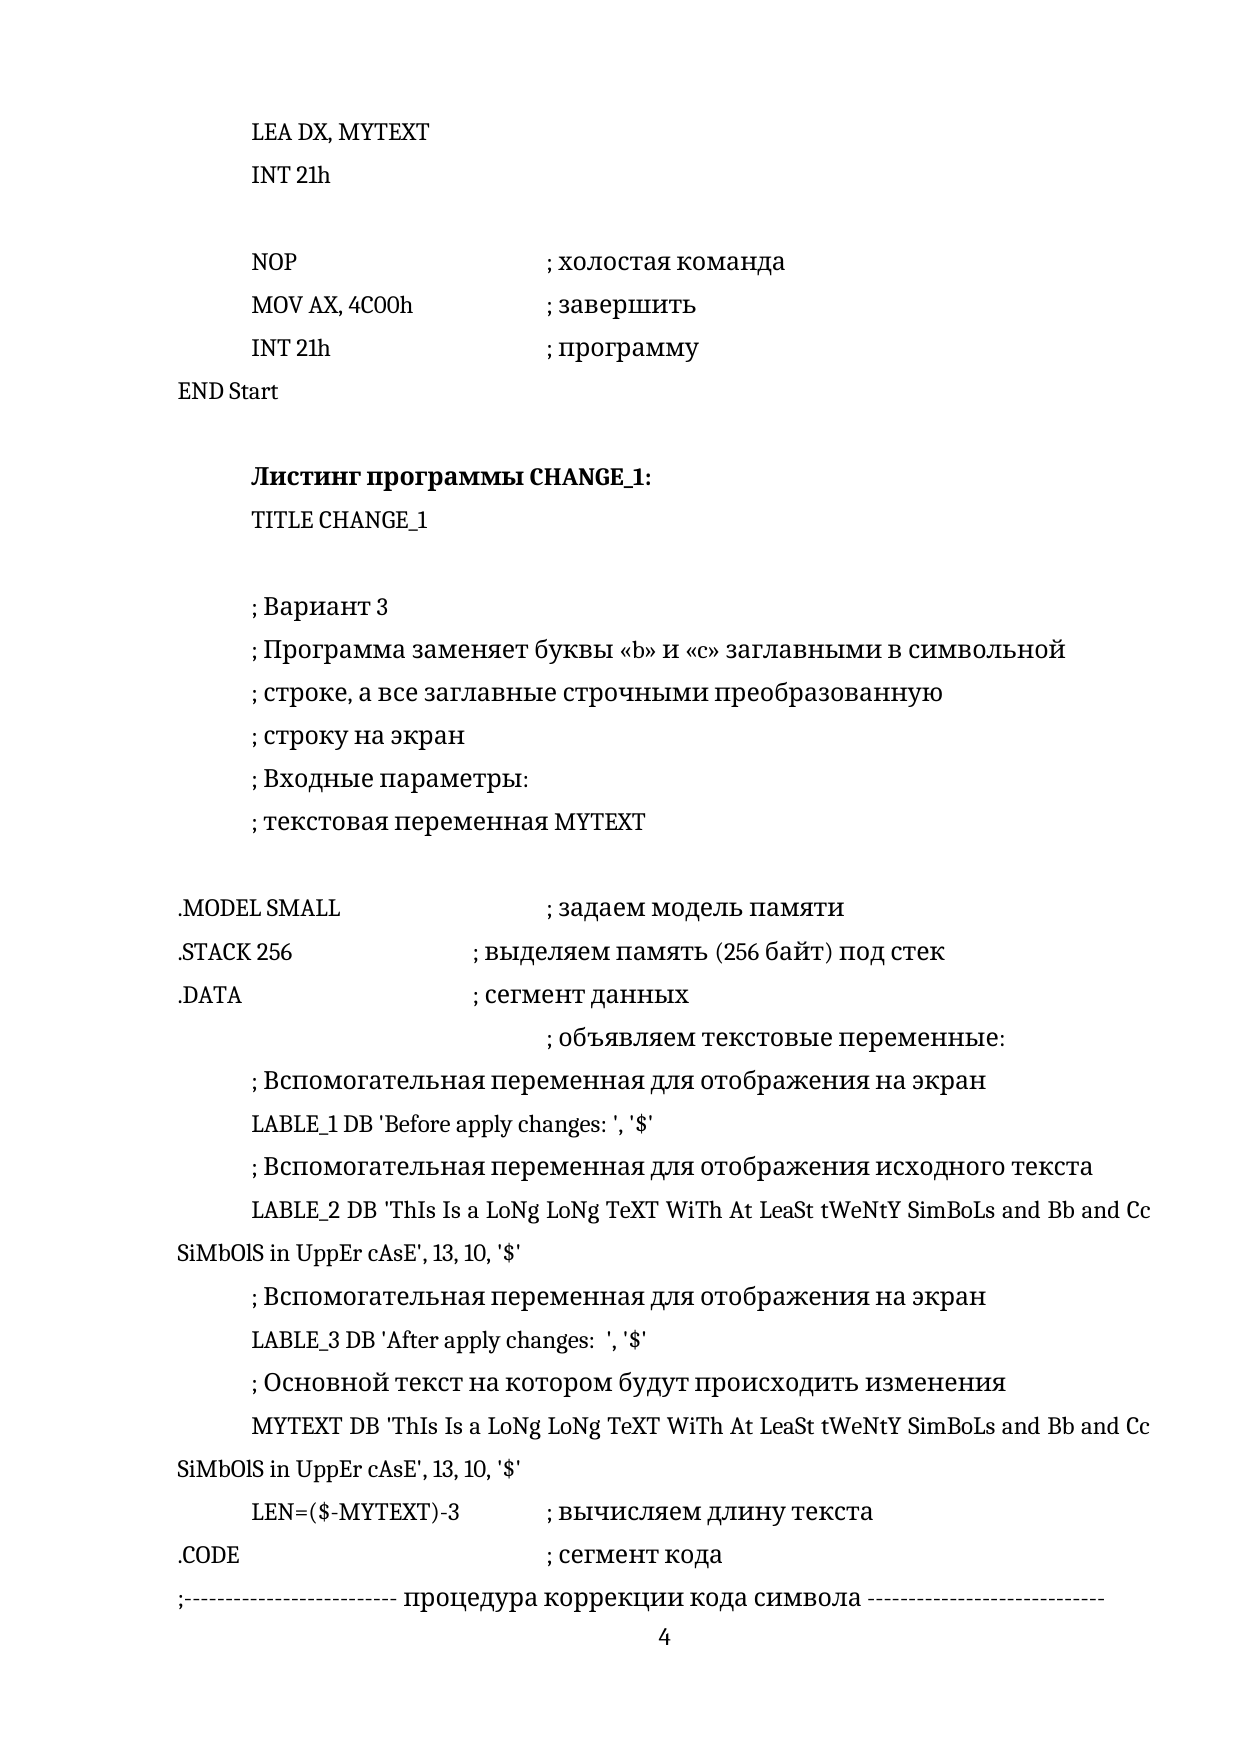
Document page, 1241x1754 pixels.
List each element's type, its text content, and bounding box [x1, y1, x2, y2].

text .CODE ; сегмент кода [177, 1541, 1152, 1570]
text INT 21h ; программу [177, 334, 1152, 362]
text ; объявляем текстовые переменные: [177, 1024, 1152, 1052]
text ; строку на экран [177, 722, 1152, 751]
text .DATA ; сегмент данных [177, 981, 1152, 1009]
text NOP ; холостая команда [177, 247, 1152, 276]
text ; текстовая переменная MYTEXT [177, 808, 1152, 837]
text MOV AX, 4C00h ; завершить [177, 291, 1152, 319]
text ; Программа заменяет буквы «b» и «c» заглавными в символьной [177, 636, 1152, 664]
text TITLE CHANGE_1 [177, 506, 1152, 535]
text INT 21h [177, 161, 1152, 190]
text ; Вспомогательная переменная для отображения на экран [177, 1282, 1152, 1311]
text ; Вспомогательная переменная для отображения исходного текста [177, 1153, 1152, 1182]
text MYTEXT DB 'ThIs Is a LoNg LoNg TeXT WiTh At LeaSt tWeNtY SimBoLs and Bb and Cc SiMbOlS in UppEr cAsE', 13, 10, '$' [177, 1412, 1152, 1484]
text .MODEL SMALL ; задаем модель памяти [177, 894, 1152, 923]
text LABLE_3 DB 'After apply changes: ', '$' [177, 1326, 1152, 1354]
text LABLE_1 DB 'Before apply changes: ', '$' [177, 1110, 1152, 1139]
text LEN=($-MYTEXT)-3 ; вычисляем длину текста [177, 1498, 1152, 1527]
text END Start [177, 377, 1152, 406]
text ; строке, а все заглавные строчными преобразованную [177, 679, 1152, 707]
text ; Вспомогательная переменная для отображения на экран [177, 1067, 1152, 1096]
text Листинг программы CHANGE_1: [177, 463, 1152, 492]
text LEA DX, MYTEXT [177, 118, 1152, 147]
text ; Основной текст на котором будут происходить изменения [177, 1369, 1152, 1397]
text ;-------------------------- процедура коррекции кода символа ----------------------------- [177, 1584, 1152, 1613]
text .STACK 256 ; выделяем память (256 байт) под стек [177, 937, 1152, 966]
text ; Вариант 3 [177, 592, 1152, 621]
text LABLE_2 DB 'ThIs Is a LoNg LoNg TeXT WiTh At LeaSt tWeNtY SimBoLs and Bb and Cc SiMbOlS in UppEr cAsE', 13, 10, '$' [177, 1196, 1152, 1268]
text ; Входные параметры: [177, 765, 1152, 794]
